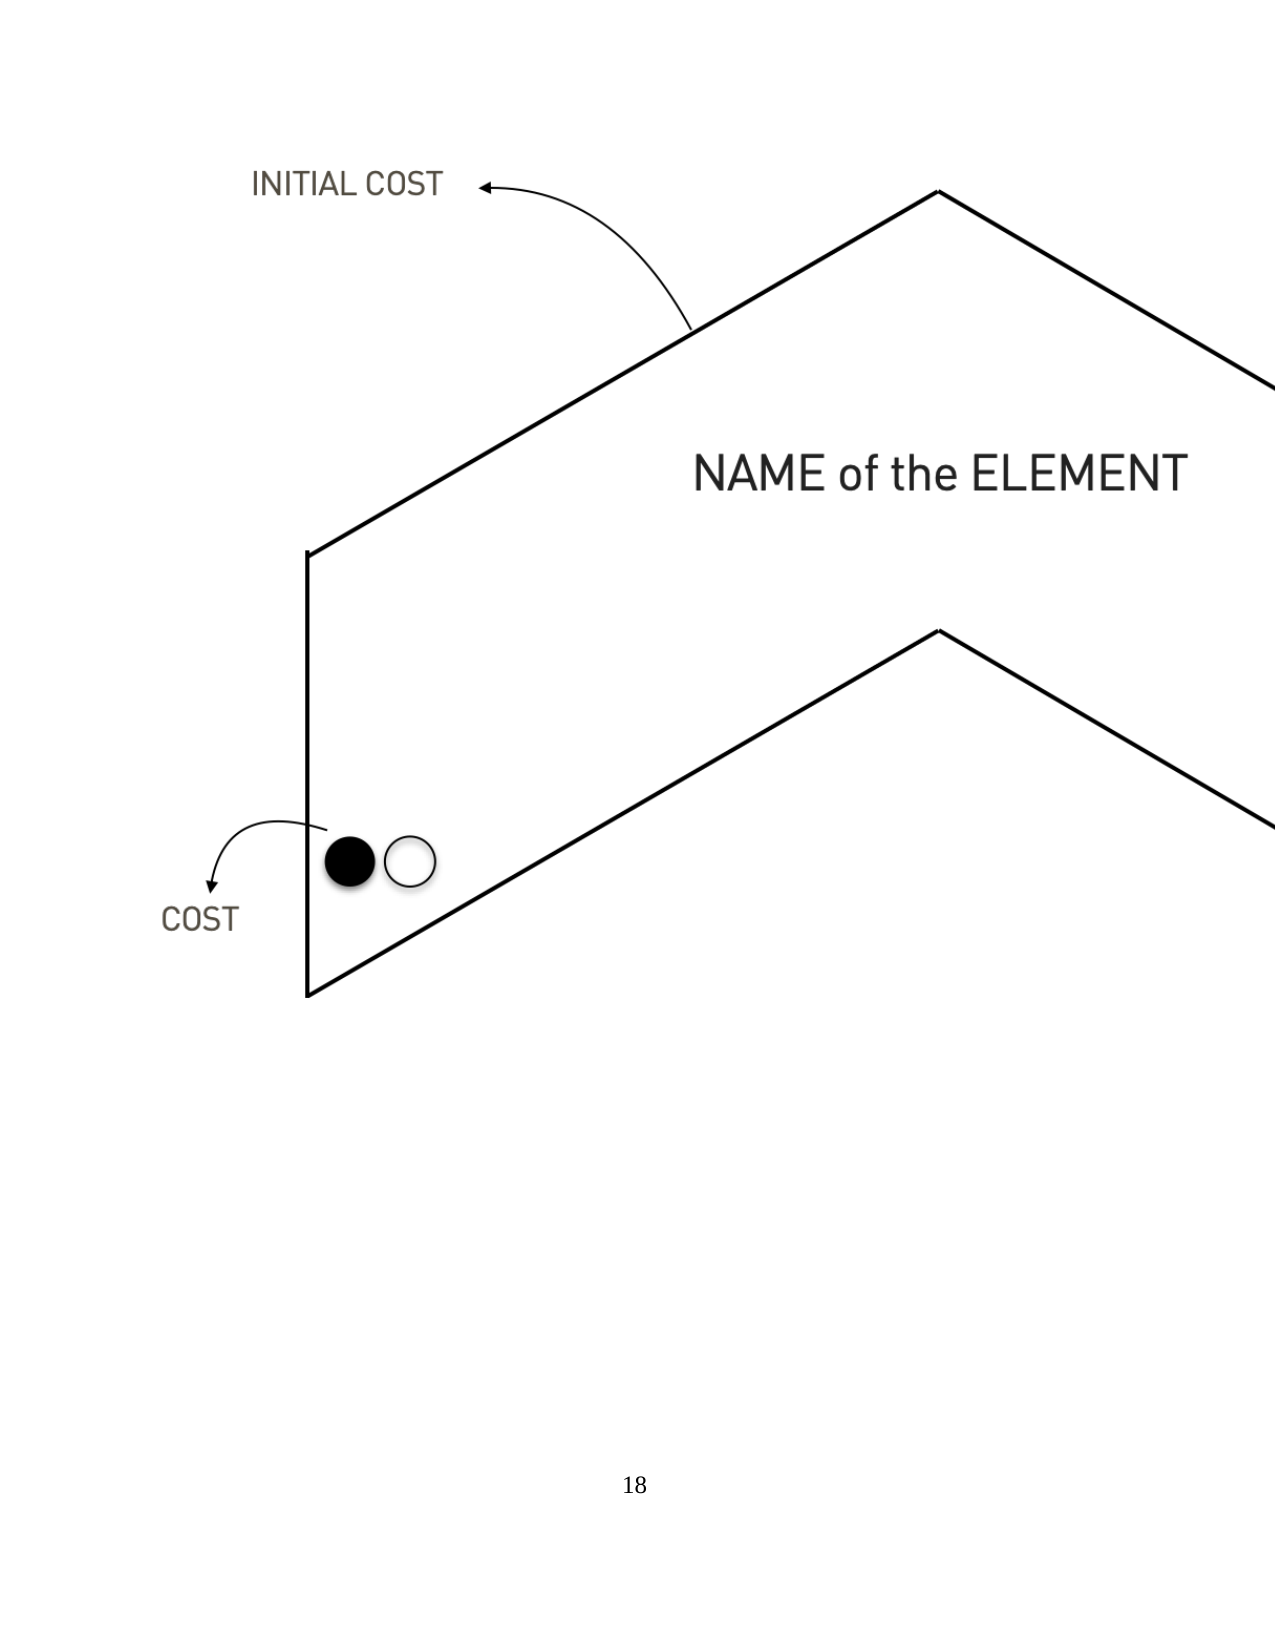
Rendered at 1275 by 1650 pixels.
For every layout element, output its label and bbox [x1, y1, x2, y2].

picture [150, 150, 1275, 1040]
